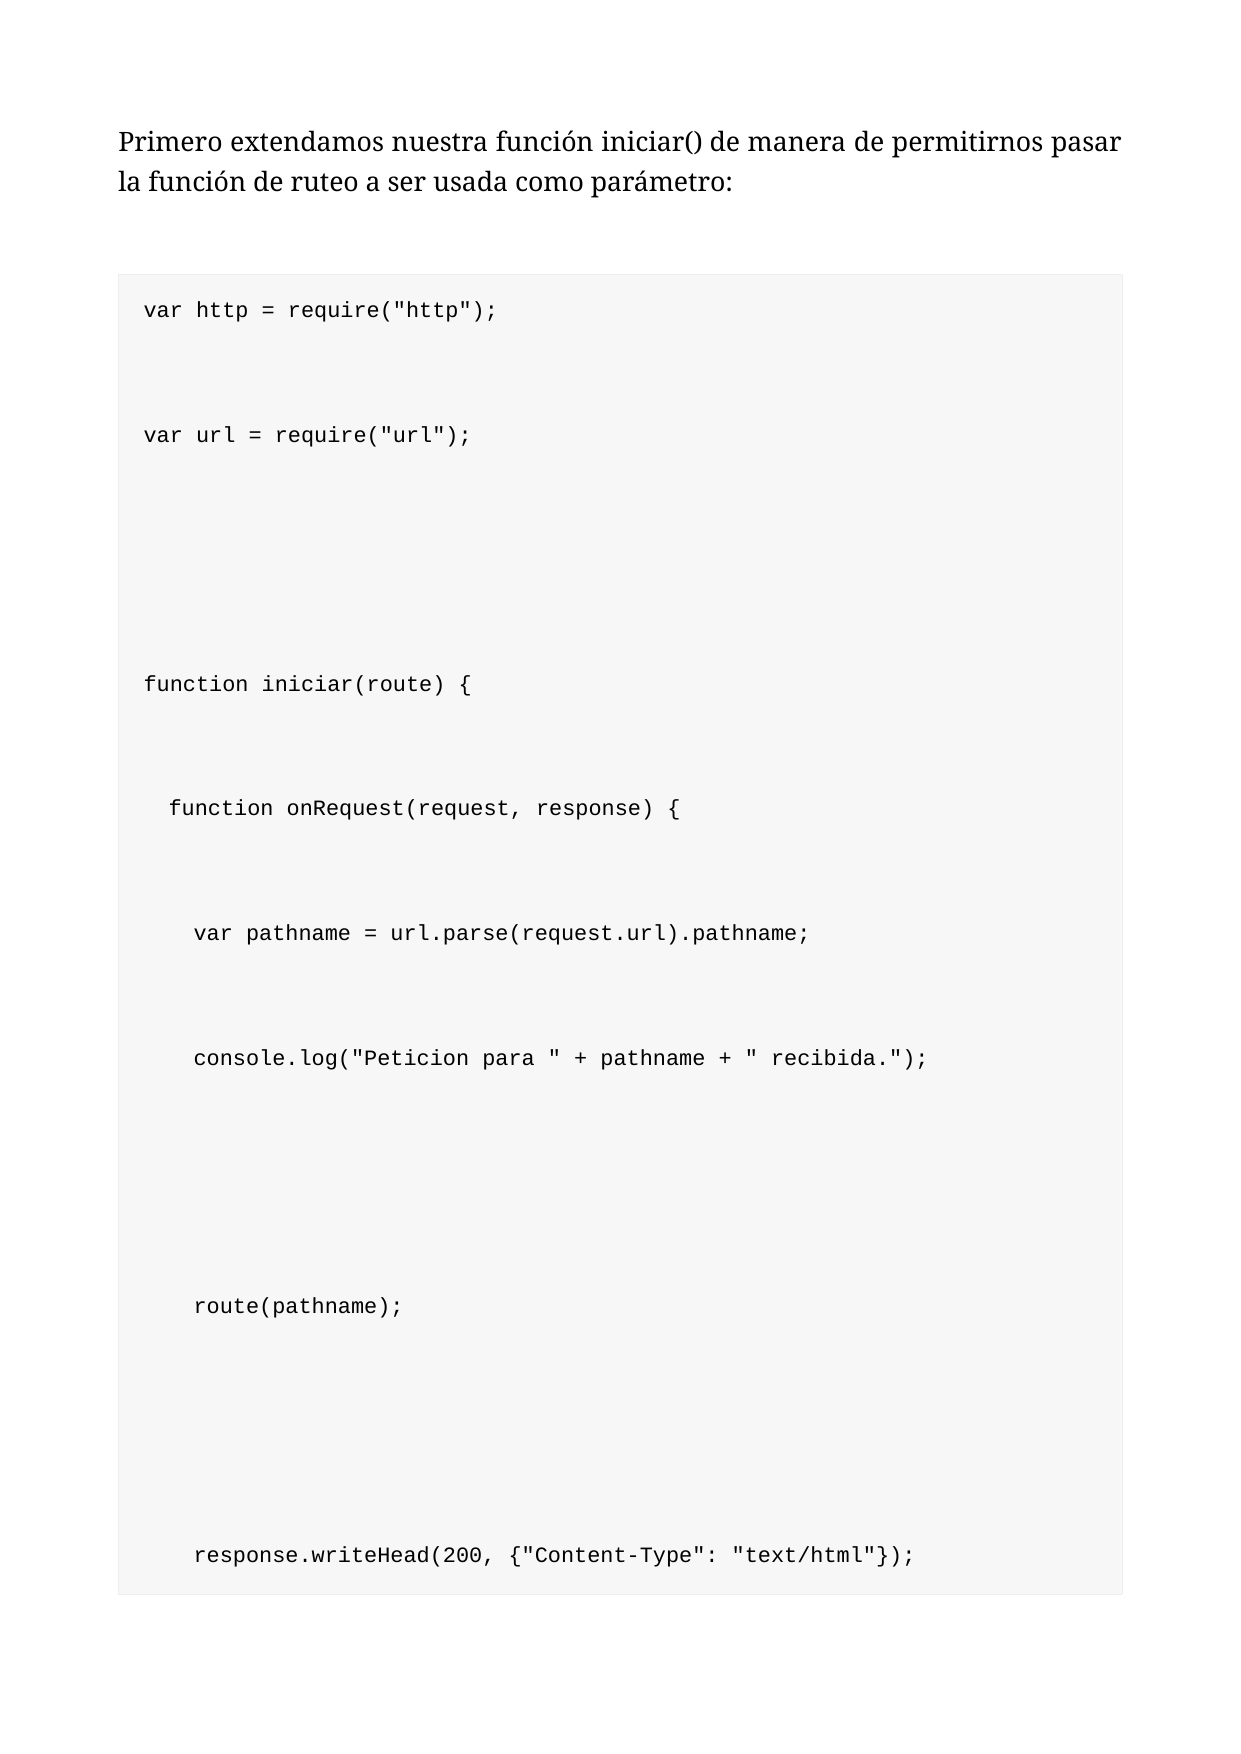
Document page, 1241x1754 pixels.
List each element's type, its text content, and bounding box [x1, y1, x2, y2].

text var http = require("http"); [119, 275, 1122, 324]
text var url = require("url"); [119, 399, 1122, 449]
text console.log("Peticion para " + pathname + " recibida."); [119, 1022, 1122, 1072]
text route(pathname); [119, 1270, 1122, 1320]
text var pathname = url.parse(request.url).pathname; [119, 897, 1122, 947]
text Primero extendamos nuestra función iniciar() de manera de permitirnos pasar la función de ruteo a ser usada como parámetro: [118, 118, 1122, 199]
text function onRequest(request, response) { [119, 772, 1122, 822]
text response.writeHead(200, {"Content-Type": "text/html"}); [119, 1519, 1122, 1594]
text function iniciar(route) { [119, 648, 1122, 697]
